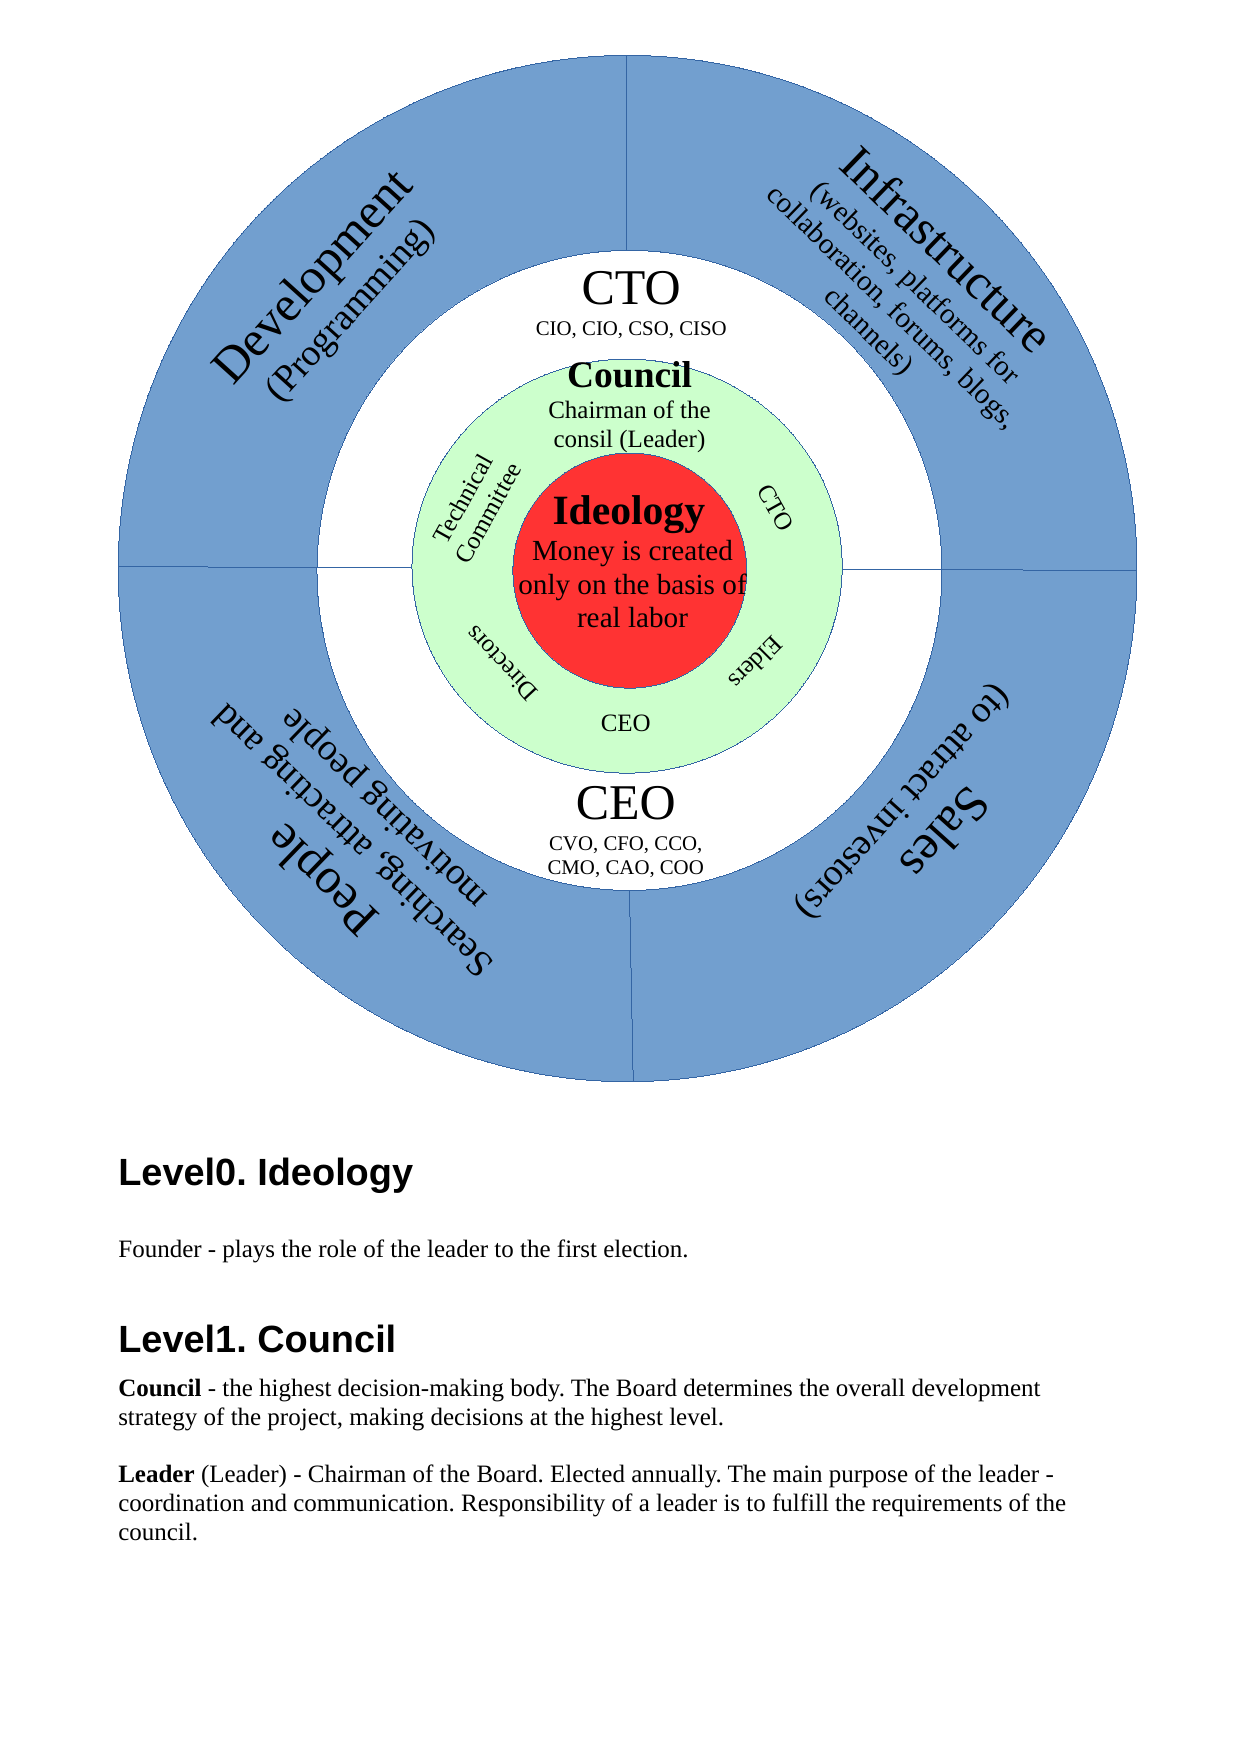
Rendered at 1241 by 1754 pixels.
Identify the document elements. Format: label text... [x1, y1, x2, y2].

text Founder - plays the role of the leader to the first election. [118, 1234, 1122, 1263]
subtitle Level0. Ideology [118, 1149, 1122, 1193]
text Leader (Leader) - Chairman of the Board. Elected annually. The main purpose of the leader - coordination and communication. Responsibility of a leader is to fulfill the requirements of the council. [118, 1459, 1122, 1545]
text Council - the highest decision-making body. The Board determines the overall development strategy of the project, making decisions at the highest level. [118, 1373, 1122, 1430]
subtitle Level1. Council [118, 1317, 1122, 1360]
